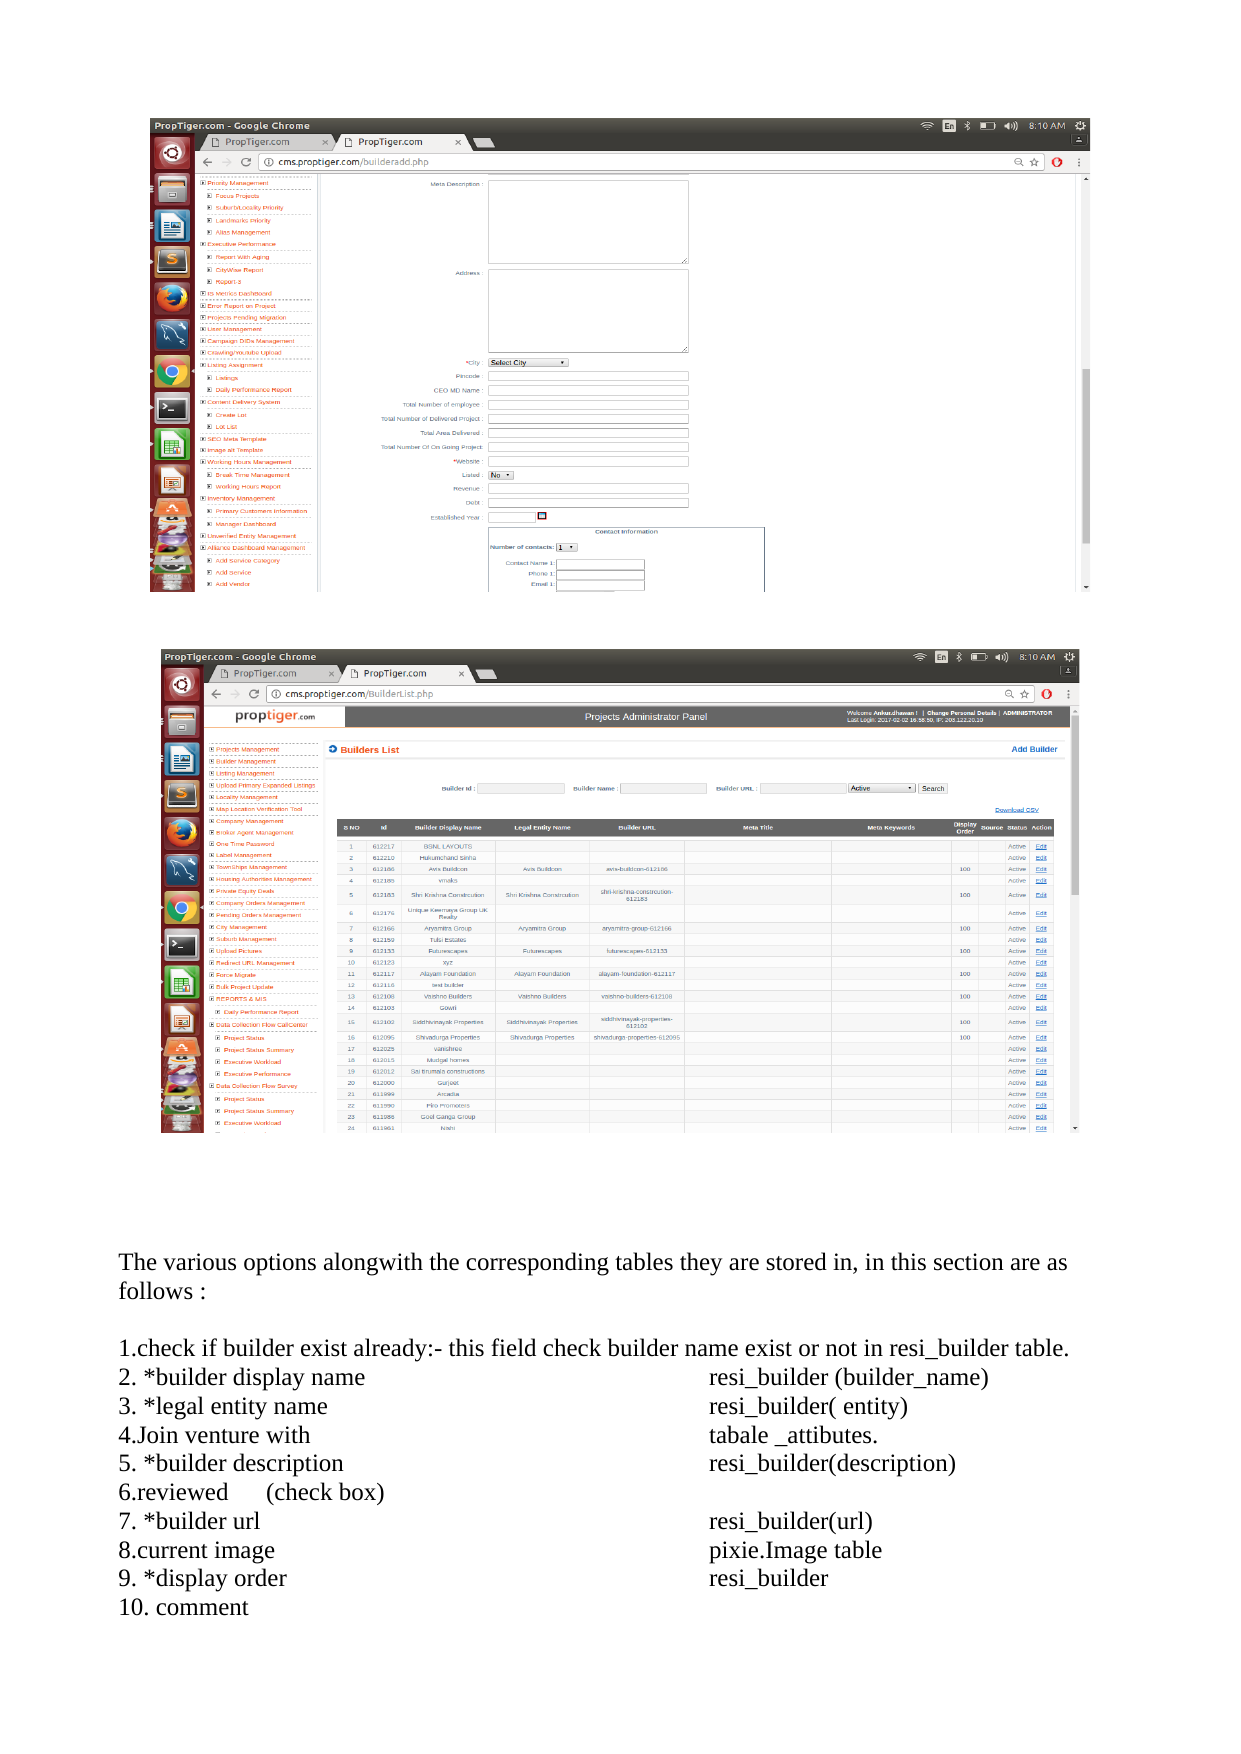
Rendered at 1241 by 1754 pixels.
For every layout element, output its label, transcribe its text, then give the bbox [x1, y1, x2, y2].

text 10. comment [118, 1592, 1122, 1621]
text 8.current image pixie.Image table [118, 1535, 1122, 1563]
text 5. *builder description resi_builder(description) [118, 1448, 1122, 1477]
text 4.Join venture with tabale _attibutes. [118, 1420, 1122, 1448]
text 2. *builder display name resi_builder (builder_name) [118, 1362, 1122, 1391]
text 7. *builder url resi_builder(url) [118, 1506, 1122, 1535]
text 6.reviewed (check box) [118, 1477, 1122, 1506]
text 9. *display order resi_builder [118, 1563, 1122, 1592]
picture [150, 118, 1091, 592]
text The various options alongwith the corresponding tables they are stored in, in this section are as follows : [118, 1247, 1122, 1305]
picture [161, 649, 1080, 1133]
text 1.check if builder exist already:- this field check builder name exist or not in resi_builder table. [118, 1333, 1122, 1362]
text 3. *legal entity name resi_builder( entity) [118, 1391, 1122, 1420]
